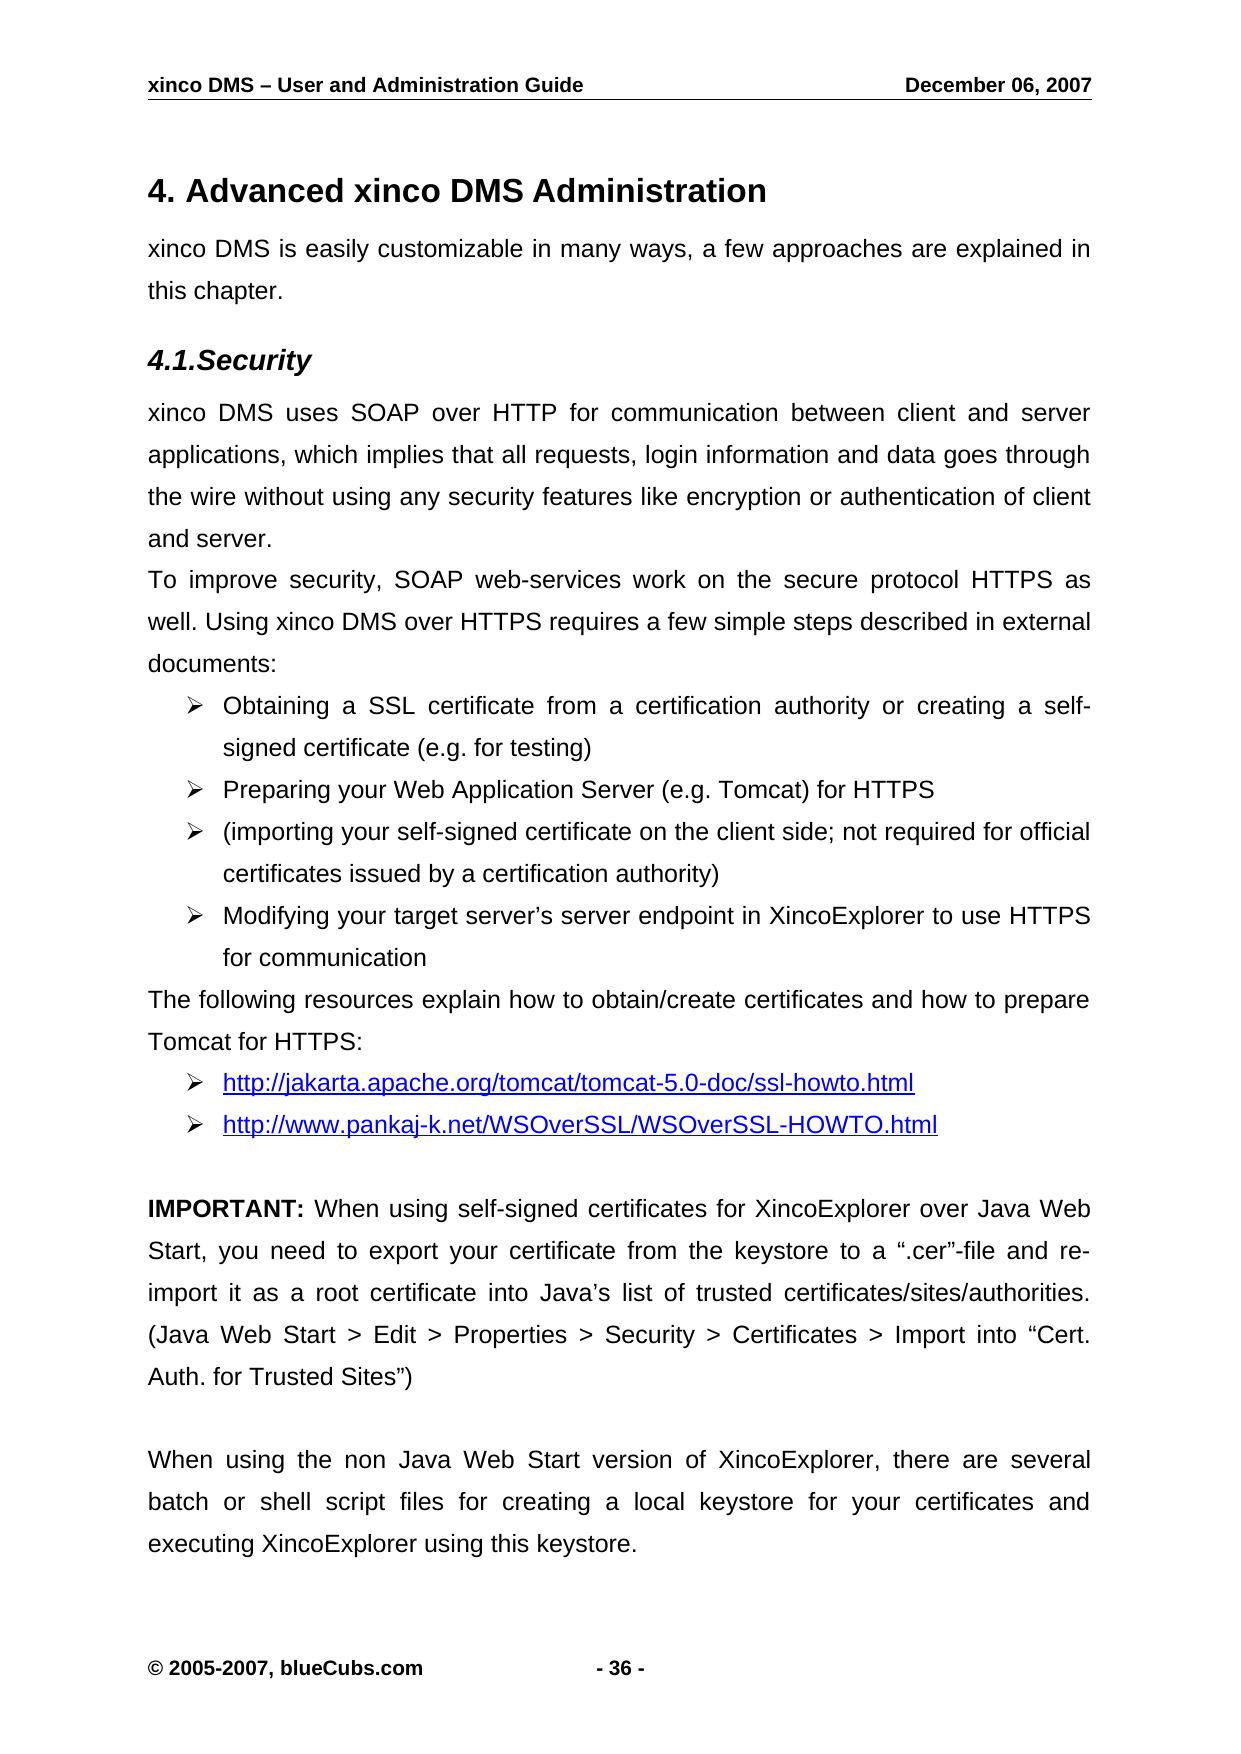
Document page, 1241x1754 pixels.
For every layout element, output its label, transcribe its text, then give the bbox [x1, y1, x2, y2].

list Preparing your Web Application Server (e.g. Tomcat) for HTTPS [185, 776, 1092, 804]
list Obtaining a SSL certificate from a certification authority or creating a self-signed certificate (e.g. for testing) [185, 692, 1092, 762]
list Modifying your target server’s server endpoint in XincoExplorer to use HTTPS for communication [185, 902, 1092, 971]
text IMPORTANT: When using self-signed certificates for XincoExplorer over Java Web Start, you need to export your certificate from the keystore to a “.cer”-file and re-import it as a root certificate into Java’s list of trusted certificates/sites/authorities. (Java Web Start > Edit > Properties > Security > Certificates > Import into “Cert. Auth. for Trusted Sites”) [148, 1195, 1092, 1390]
subtitle Advanced xinco DMS Administration [148, 173, 1092, 210]
text xinco DMS uses SOAP over HTTP for communication between client and server applications, which implies that all requests, login information and data goes through the wire without using any security features like encryption or authentication of client and server. [148, 399, 1092, 552]
list (importing your self-signed certificate on the client side; not required for official certificates issued by a certification authority) [185, 818, 1092, 888]
text To improve security, SOAP web-services work on the secure protocol HTTPS as well. Using xinco DMS over HTTPS requires a few simple steps described in external documents: [148, 566, 1092, 678]
list http://jakarta.apache.org/tomcat/tomcat-5.0-doc/ssl-howto.html [185, 1069, 1092, 1097]
subtitle Security [148, 344, 1092, 376]
text When using the non Java Web Start version of XincoExplorer, there are several batch or shell script files for creating a local keystore for your certificates and executing XincoExplorer using this keystore. [148, 1446, 1092, 1558]
list http://www.pankaj-k.net/WSOverSSL/WSOverSSL-HOWTO.html [185, 1111, 1092, 1139]
text xinco DMS is easily customizable in many ways, a few approaches are explained in this chapter. [148, 235, 1092, 305]
text The following resources explain how to obtain/create certificates and how to prepare Tomcat for HTTPS: [148, 985, 1092, 1055]
